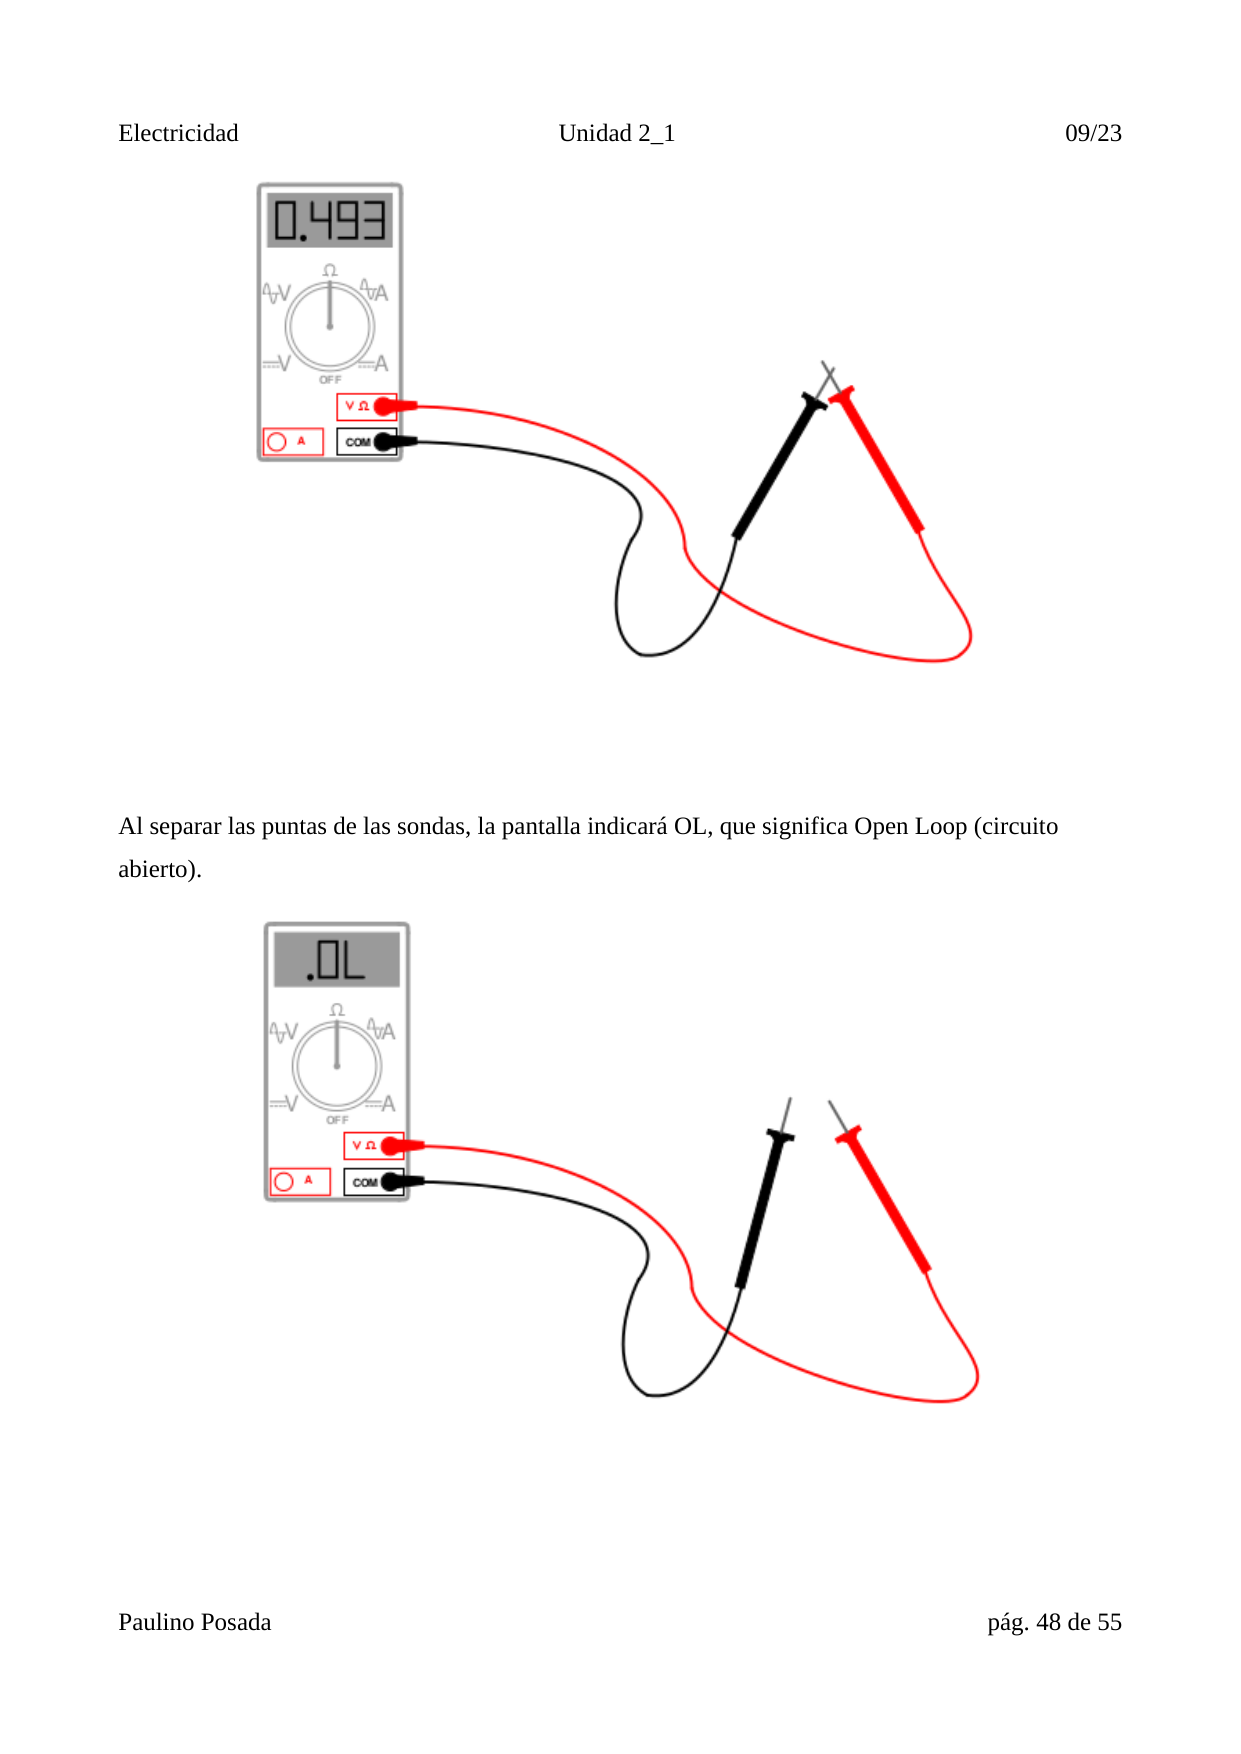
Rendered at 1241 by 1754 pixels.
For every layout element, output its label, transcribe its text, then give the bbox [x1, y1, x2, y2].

picture [253, 912, 987, 1416]
text Al separar las puntas de las sondas, la pantalla indicará OL, que significa Open Loop (circuito abierto). [118, 811, 1122, 883]
picture [249, 176, 991, 678]
